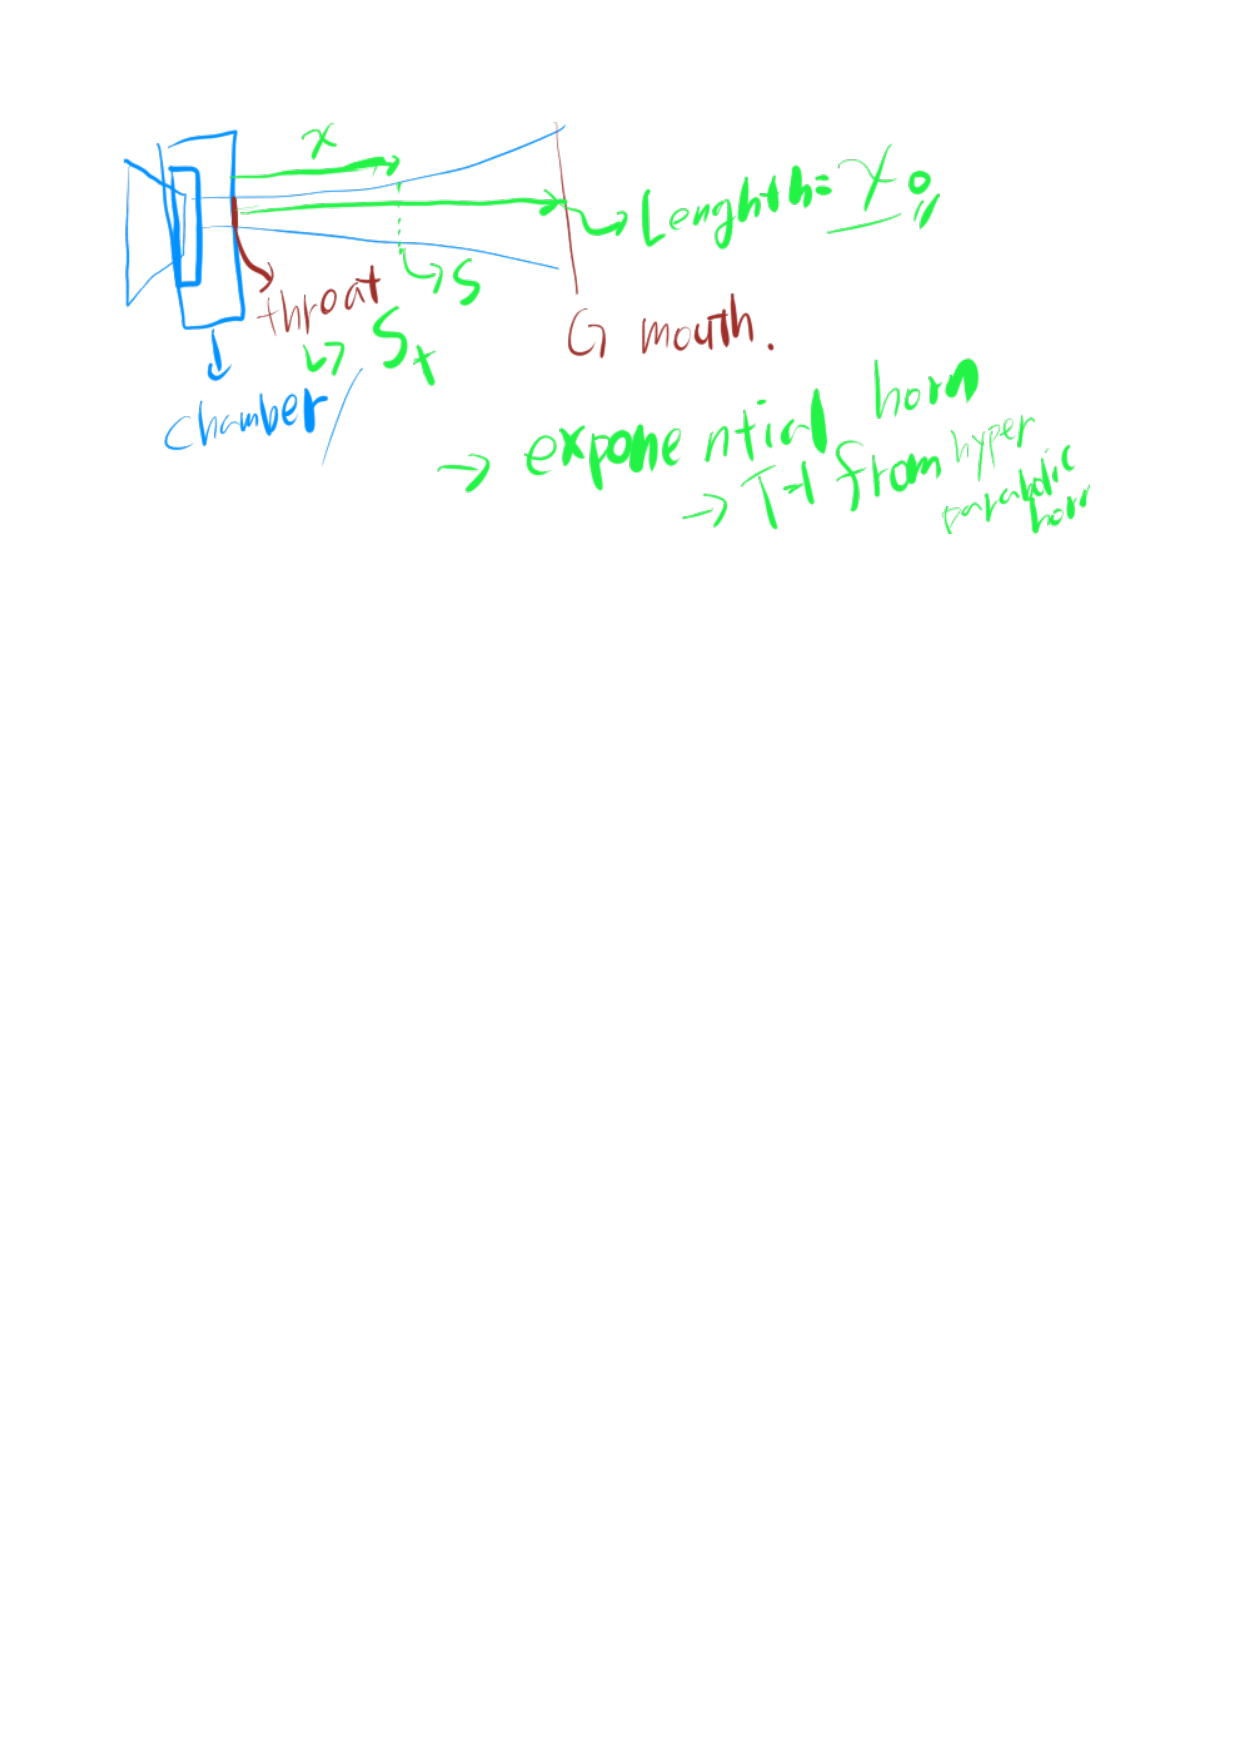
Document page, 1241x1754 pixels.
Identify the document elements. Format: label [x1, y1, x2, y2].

picture [123, 122, 1090, 534]
